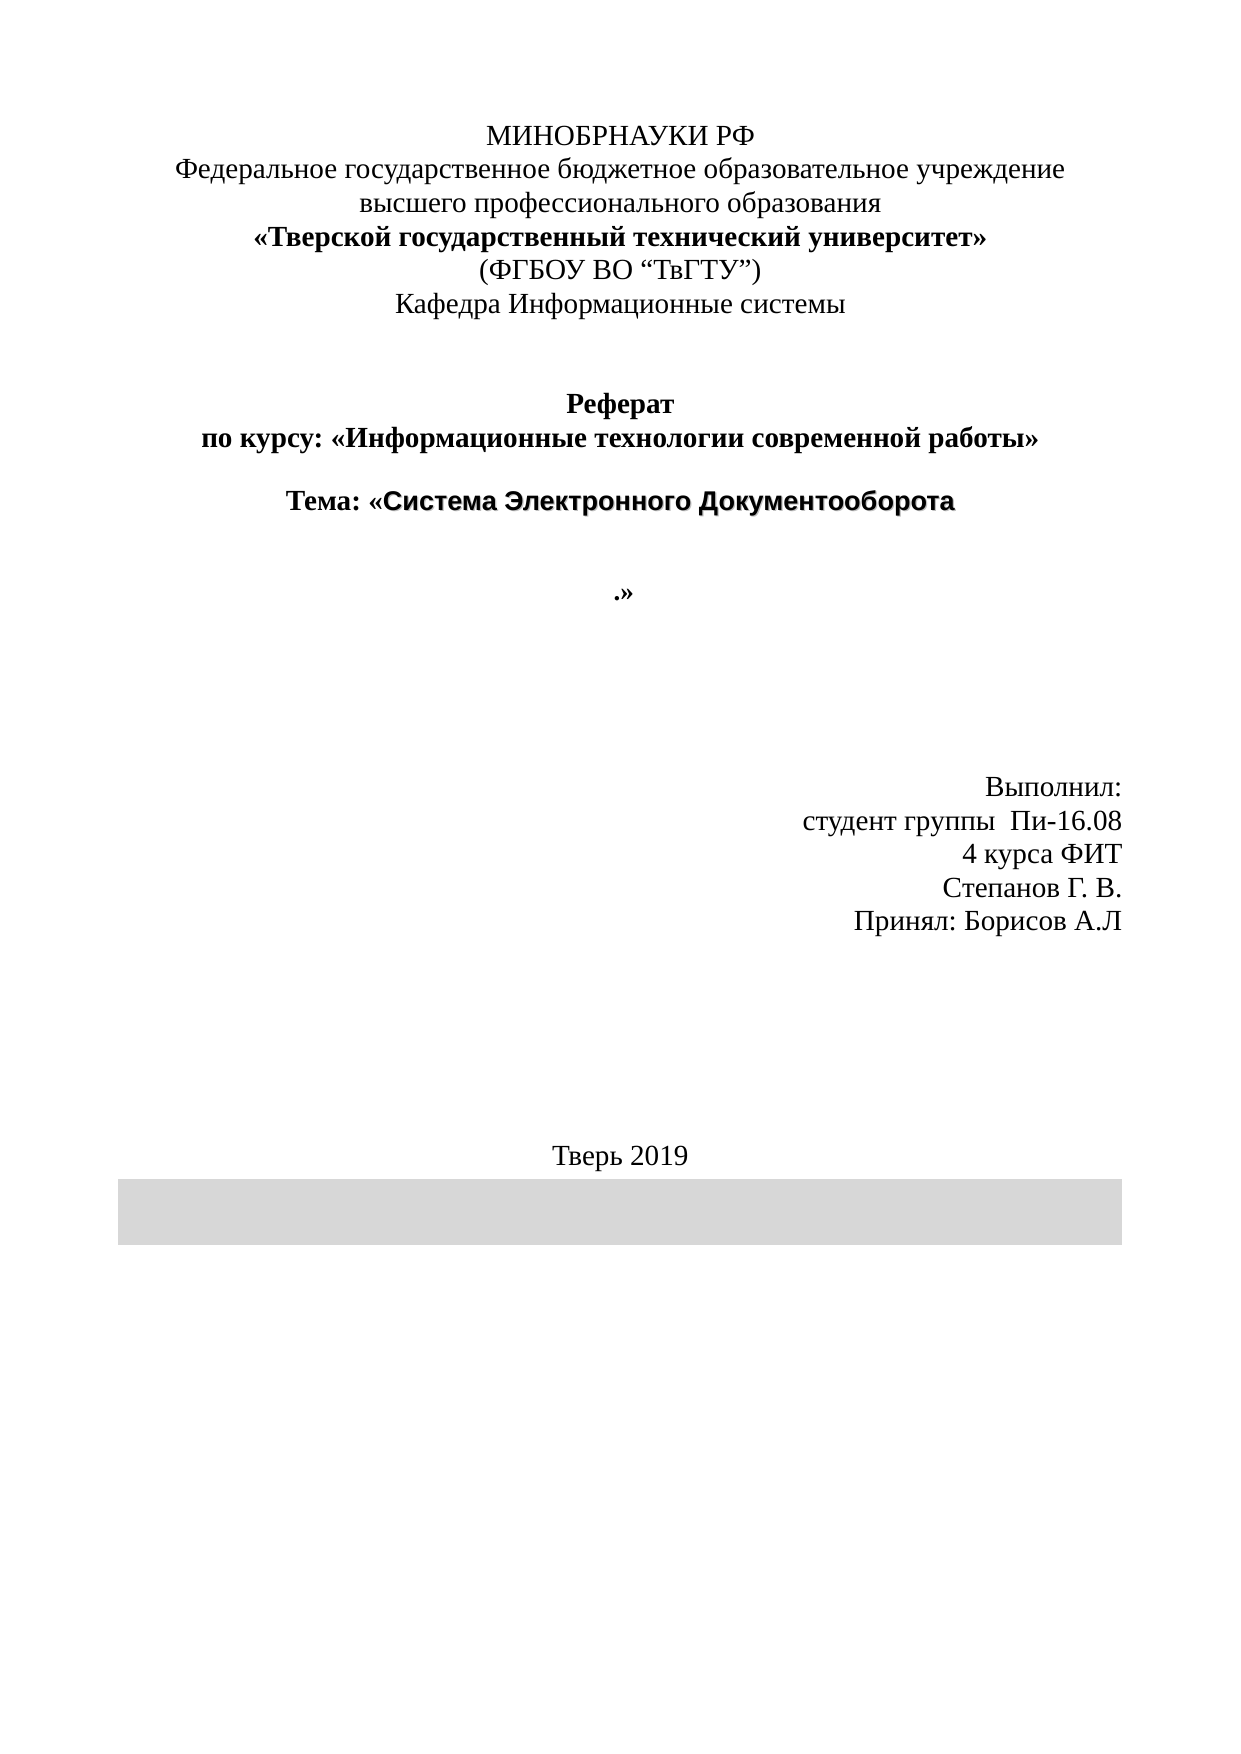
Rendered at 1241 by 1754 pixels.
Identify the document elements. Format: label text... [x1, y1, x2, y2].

text по курсу: «Информационные технологии современной работы» [118, 420, 1122, 453]
text высшего профессионального образования [118, 185, 1122, 219]
text МИНОБРНАУКИ РФ [118, 118, 1122, 152]
text Федеральное государственное бюджетное образовательное учреждение [118, 152, 1122, 185]
text Кафедра Информационные системы [118, 286, 1122, 319]
text (ФГБОУ ВО “ТвГТУ”) [118, 252, 1122, 286]
text Выполнил: [118, 769, 1122, 803]
text 4 курса ФИТ [118, 836, 1122, 870]
text Принял: Борисов А.Л [118, 903, 1122, 937]
text Тверь 2019 [118, 1138, 1122, 1172]
subtitle .» [118, 574, 1122, 606]
text Реферат [118, 386, 1122, 420]
text «Тверской государственный технический университет» [118, 219, 1122, 252]
subtitle Тема: «Система Электронного Документооборота [118, 483, 1122, 516]
text Cтепанов Г. В. [118, 870, 1122, 903]
text студент группы Пи-16.08 [118, 803, 1122, 836]
